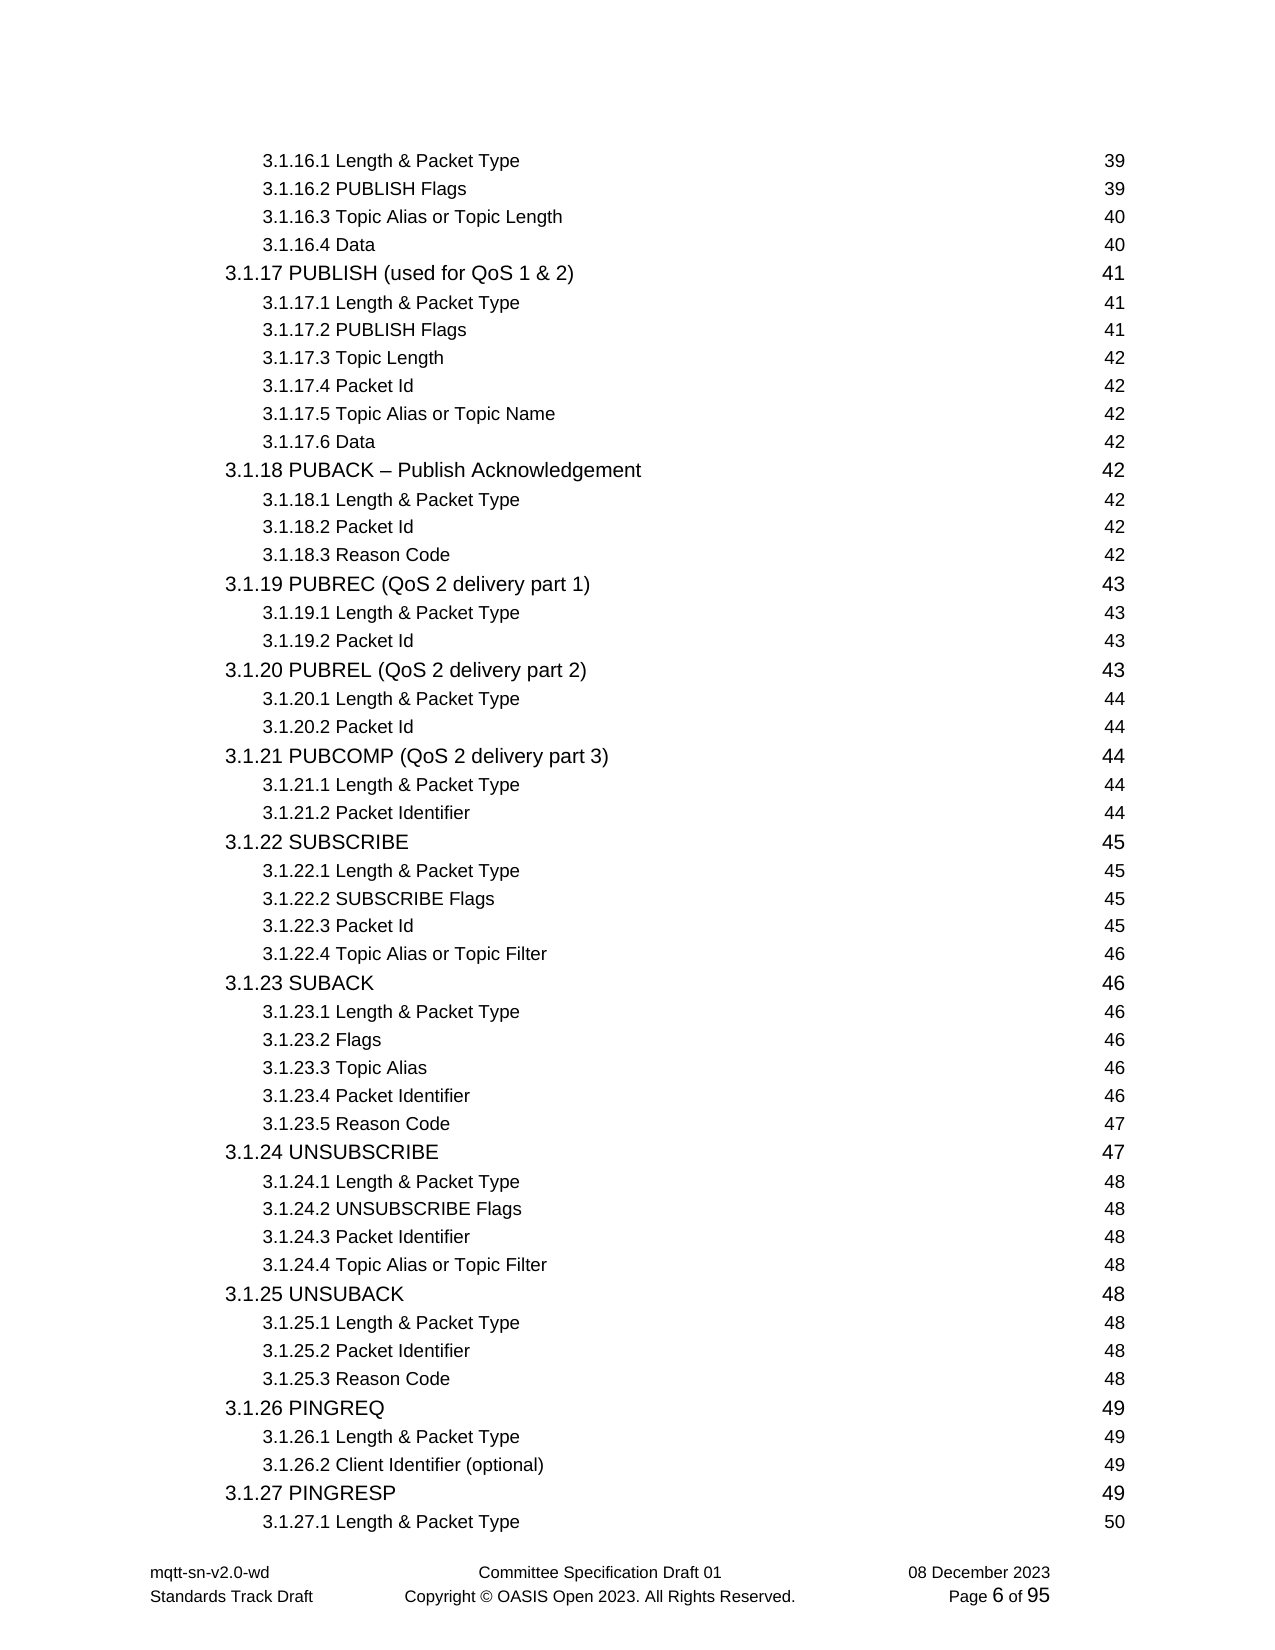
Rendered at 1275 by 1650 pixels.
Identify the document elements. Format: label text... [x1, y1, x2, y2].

text 3.1.24.3 Packet Identifier 48 [262, 1226, 1125, 1248]
text 3.1.25.2 Packet Identifier 48 [262, 1340, 1125, 1361]
text 3.1.16.3 Topic Alias or Topic Length 40 [262, 206, 1125, 227]
text 3.1.19.2 Packet Id 43 [262, 630, 1125, 652]
text 3.1.18.3 Reason Code 42 [262, 544, 1125, 566]
text 3.1.19 PUBREC (QoS 2 delivery part 1) 43 [225, 572, 1125, 596]
text 3.1.17.2 PUBLISH Flags 41 [262, 319, 1125, 341]
text 3.1.18 PUBACK – Publish Acknowledgement 42 [225, 458, 1125, 482]
text 3.1.16.1 Length & Packet Type 39 [262, 150, 1125, 172]
text 3.1.27 PINGRESP 49 [225, 1481, 1125, 1505]
text 3.1.24.1 Length & Packet Type 48 [262, 1170, 1125, 1192]
text 3.1.25.1 Length & Packet Type 48 [262, 1312, 1125, 1333]
text 3.1.23.1 Length & Packet Type 46 [262, 1001, 1125, 1023]
text 3.1.21.1 Length & Packet Type 44 [262, 774, 1125, 795]
text 3.1.16.4 Data 40 [262, 233, 1125, 255]
text 3.1.26 PINGREQ 49 [225, 1395, 1125, 1419]
text 3.1.17.3 Topic Length 42 [262, 347, 1125, 369]
text 3.1.22.3 Packet Id 45 [262, 915, 1125, 937]
text 3.1.24 UNSUBSCRIBE 47 [225, 1140, 1125, 1164]
text 3.1.20.2 Packet Id 44 [262, 716, 1125, 737]
text 3.1.23.4 Packet Identifier 46 [262, 1084, 1125, 1106]
text 3.1.18.2 Packet Id 42 [262, 516, 1125, 538]
text 3.1.26.1 Length & Packet Type 49 [262, 1426, 1125, 1447]
text 3.1.17.4 Packet Id 42 [262, 375, 1125, 396]
text 3.1.23.3 Topic Alias 46 [262, 1057, 1125, 1078]
text 3.1.17.1 Length & Packet Type 41 [262, 291, 1125, 313]
text 3.1.20 PUBREL (QoS 2 delivery part 2) 43 [225, 658, 1125, 682]
text 3.1.27.1 Length & Packet Type 50 [262, 1511, 1125, 1533]
text 3.1.21 PUBCOMP (QoS 2 delivery part 3) 44 [225, 744, 1125, 768]
text 3.1.20.1 Length & Packet Type 44 [262, 688, 1125, 709]
text 3.1.23.5 Reason Code 47 [262, 1112, 1125, 1134]
text 3.1.23 SUBACK 46 [225, 971, 1125, 995]
text 3.1.17.5 Topic Alias or Topic Name 42 [262, 403, 1125, 424]
text 3.1.25 UNSUBACK 48 [225, 1282, 1125, 1306]
text 3.1.17 PUBLISH (used for QoS 1 & 2) 41 [225, 261, 1125, 285]
text 3.1.24.2 UNSUBSCRIBE Flags 48 [262, 1198, 1125, 1220]
text 3.1.22 SUBSCRIBE 45 [225, 829, 1125, 853]
text 3.1.18.1 Length & Packet Type 42 [262, 488, 1125, 510]
text 3.1.17.6 Data 42 [262, 431, 1125, 452]
text 3.1.19.1 Length & Packet Type 43 [262, 602, 1125, 624]
text 3.1.22.2 SUBSCRIBE Flags 45 [262, 887, 1125, 909]
text 3.1.23.2 Flags 46 [262, 1029, 1125, 1051]
text 3.1.26.2 Client Identifier (optional) 49 [262, 1453, 1125, 1475]
text 3.1.24.4 Topic Alias or Topic Filter 48 [262, 1254, 1125, 1275]
text 3.1.16.2 PUBLISH Flags 39 [262, 178, 1125, 199]
text 3.1.22.1 Length & Packet Type 45 [262, 860, 1125, 881]
text 3.1.25.3 Reason Code 48 [262, 1367, 1125, 1389]
text 3.1.22.4 Topic Alias or Topic Filter 46 [262, 943, 1125, 965]
text 3.1.21.2 Packet Identifier 44 [262, 802, 1125, 823]
